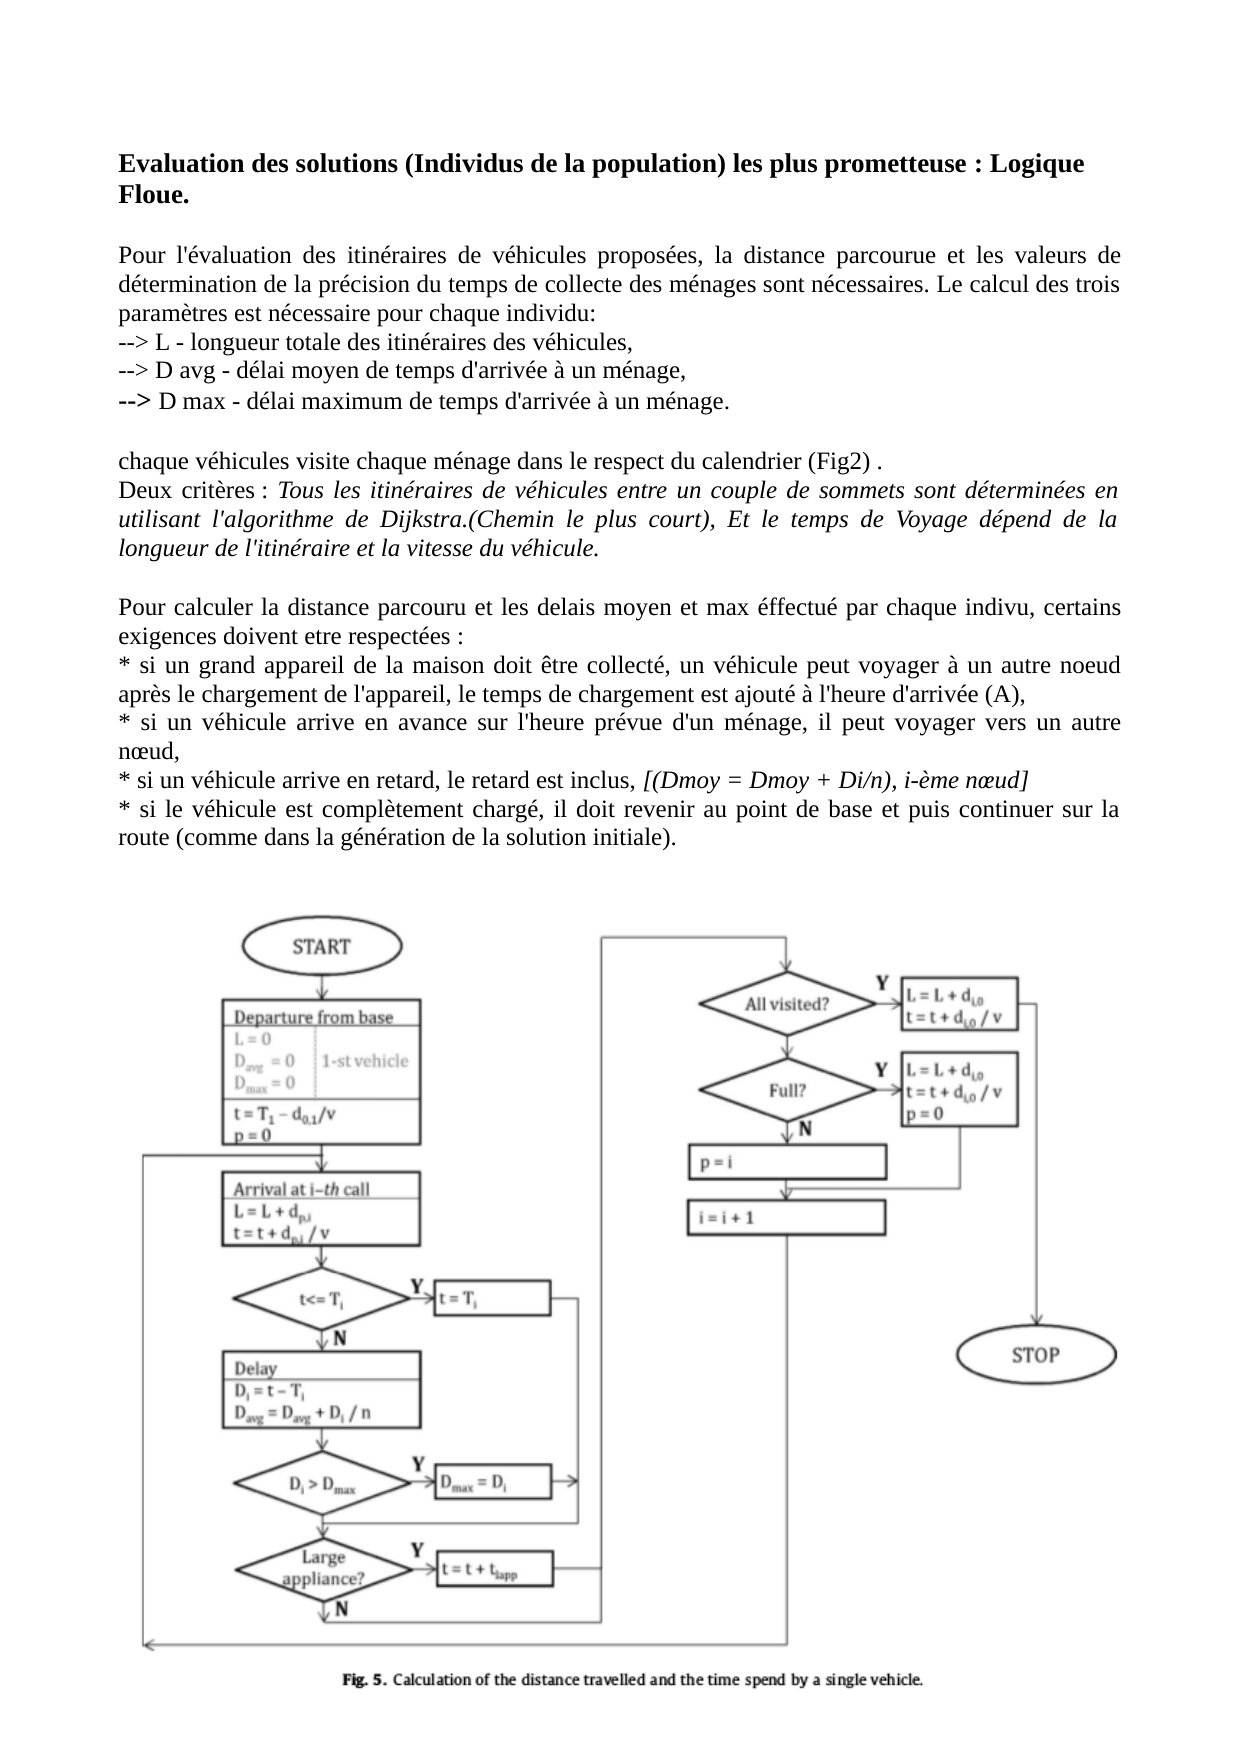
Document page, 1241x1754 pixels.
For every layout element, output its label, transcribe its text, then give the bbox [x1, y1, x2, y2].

text Pour calculer la distance parcouru et les delais moyen et max éffectué par chaque indivu, certains exigences doivent etre respectées : [118, 592, 1122, 650]
text Deux critères : Tous les itinéraires de véhicules entre un couple de sommets sont déterminées en utilisant l'algorithme de Dijkstra.(Chemin le plus court), Et le temps de Voyage dépend de la longueur de l'itinéraire et la vitesse du véhicule. [118, 475, 1122, 561]
text * si le véhicule est complètement chargé, il doit revenir au point de base et puis continuer sur la route (comme dans la génération de la solution initiale). [118, 794, 1122, 851]
text Evaluation des solutions (Individus de la population) les plus prometteuse : Logique Floue. [118, 147, 1122, 209]
text --> D avg - délai moyen de temps d'arrivée à un ménage, [118, 355, 1122, 384]
picture [118, 910, 1123, 1694]
text * si un véhicule arrive en retard, le retard est inclus, [(Dmoy = Dmoy + Di/n), i-ème nœud] [118, 765, 1122, 794]
text chaque véhicules visite chaque ménage dans le respect du calendrier (Fig2) . [118, 446, 1122, 475]
text --> D max - délai maximum de temps d'arrivée à un ménage. [118, 384, 1122, 415]
text * si un grand appareil de la maison doit être collecté, un véhicule peut voyager à un autre noeud après le chargement de l'appareil, le temps de chargement est ajouté à l'heure d'arrivée (A), [118, 650, 1122, 707]
text * si un véhicule arrive en avance sur l'heure prévue d'un ménage, il peut voyager vers un autre nœud, [118, 707, 1122, 765]
text Pour l'évaluation des itinéraires de véhicules proposées, la distance parcourue et les valeurs de détermination de la précision du temps de collecte des ménages sont nécessaires. Le calcul des trois paramètres est nécessaire pour chaque individu: [118, 240, 1122, 327]
text --> L - longueur totale des itinéraires des véhicules, [118, 327, 1122, 355]
